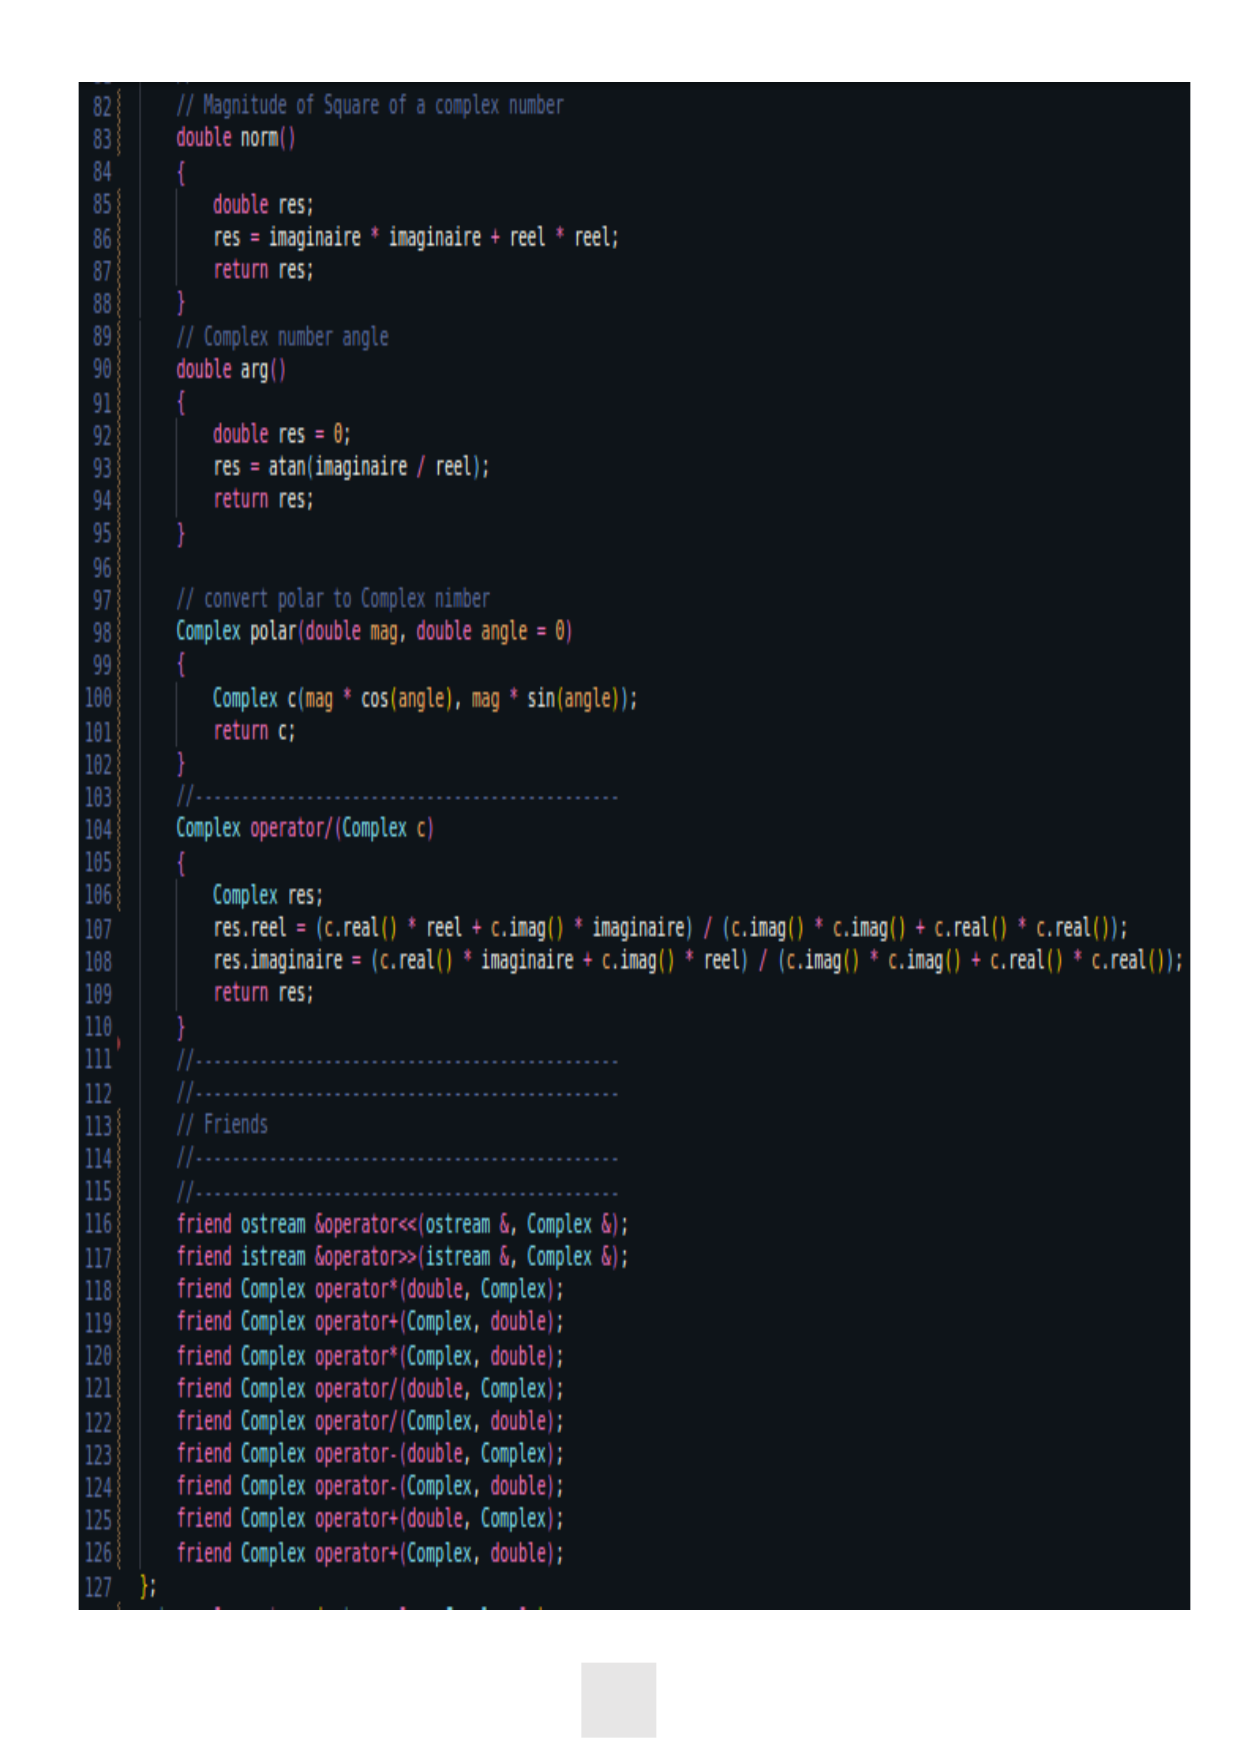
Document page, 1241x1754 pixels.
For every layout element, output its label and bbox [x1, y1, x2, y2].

picture [78, 82, 1191, 1610]
